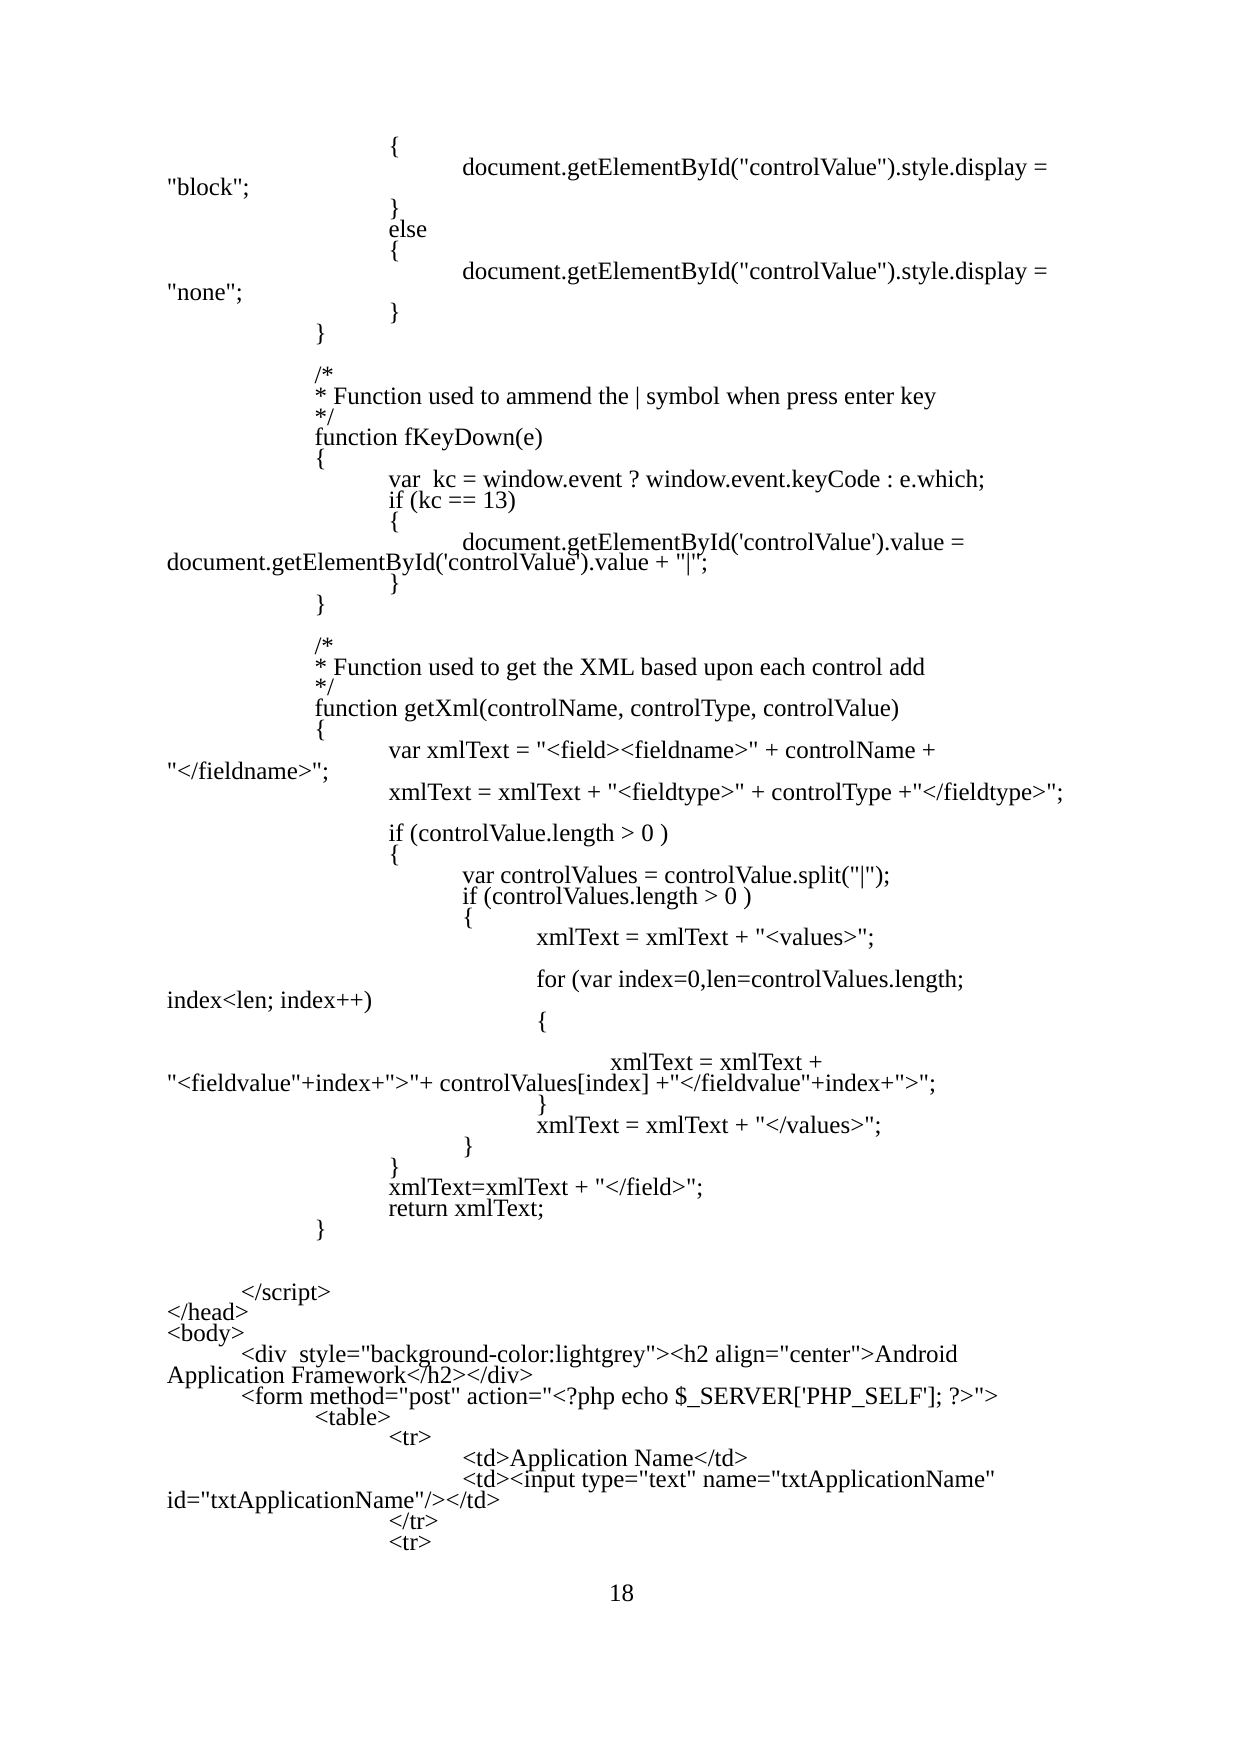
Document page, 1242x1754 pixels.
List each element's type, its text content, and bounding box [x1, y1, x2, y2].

text xmlText = xmlText + "</values>"; [167, 1117, 1067, 1137]
text xmlText = xmlText + "<fieldvalue"+index+">"+ controlValues[index] +"</fieldvalue"+index+">"; [167, 1054, 1067, 1096]
text } [167, 596, 1067, 617]
text } [167, 1221, 1067, 1242]
text document.getElementById("controlValue").style.display = "block"; [167, 158, 1067, 200]
text for (var index=0,len=controlValues.length; index<len; index++) [167, 971, 1067, 1012]
text { [167, 450, 1067, 471]
text var controlValues = controlValue.split("|"); [167, 867, 861, 887]
text document.getElementById("controlValue").style.display = "none"; [167, 262, 1067, 304]
text document.getElementById('controlValue').value = document.getElementById('controlValue').value + "|"; [167, 533, 1067, 575]
text { [167, 721, 1067, 742]
text if (kc == 13) [167, 492, 512, 512]
text if (controlValues.length > 0 ) [167, 887, 1067, 908]
text return xmlText; [167, 1200, 1067, 1221]
text * Function used to get the XML based upon each control add [167, 658, 1067, 679]
text <tr> [167, 1533, 1067, 1554]
text */ [167, 679, 1067, 700]
text } [167, 304, 1067, 325]
text xmlText = xmlText + "<values>"; [167, 929, 1067, 971]
text </head> [167, 1304, 1067, 1325]
text } [167, 325, 1067, 346]
text <body> [167, 1325, 1067, 1346]
text function fKeyDown(e) [167, 429, 1067, 450]
text function getXml(controlName, controlType, controlValue) [167, 700, 1067, 721]
text { [167, 846, 1067, 867]
text xmlText = xmlText + "<fieldtype>" + controlType +"</fieldtype>"; [167, 783, 1067, 825]
text * Function used to ammend the | symbol when press enter key [167, 387, 637, 408]
text xmlText=xmlText + "</field>"; [167, 1179, 1067, 1200]
text { [167, 1012, 1067, 1033]
text </tr> [167, 1512, 1067, 1533]
text <form method="post" action="<?php echo $_SERVER['PHP_SELF']; ?>"> [167, 1387, 1067, 1408]
text else [167, 221, 1067, 242]
text </script> [167, 1283, 1067, 1304]
text <table> [167, 1408, 1067, 1429]
text <td><input type="text" name="txtApplicationName" id="txtApplicationName"/></td> [167, 1471, 1067, 1512]
text /* [167, 367, 1067, 387]
text } [167, 575, 1067, 596]
text var controlValues = controlValue.split("|"); [879, 867, 1067, 887]
text } [167, 1096, 1067, 1117]
text } [167, 200, 1067, 221]
text { [167, 137, 1067, 158]
text if (kc == 13) [511, 492, 1067, 512]
text { [167, 512, 1067, 533]
text { [167, 242, 1067, 262]
text var kc = window.event ? window.event.keyCode : e.which; [167, 471, 1067, 492]
text { [167, 908, 1067, 929]
text */ [167, 408, 1067, 429]
text <div style="background-color:lightgrey"><h2 align="center">Android Application Framework</h2></div> [167, 1346, 1067, 1387]
text var xmlText = "<field><fieldname>" + controlName + "</fieldname>"; [167, 742, 1067, 783]
text } [167, 1158, 1067, 1179]
text } [167, 1137, 1067, 1158]
text /* [167, 637, 1067, 658]
text <tr> [167, 1429, 1067, 1450]
text <td>Application Name</td> [167, 1450, 1067, 1471]
text if (controlValue.length > 0 ) [167, 825, 1067, 846]
text * Function used to ammend the | symbol when press enter key [638, 387, 1067, 408]
